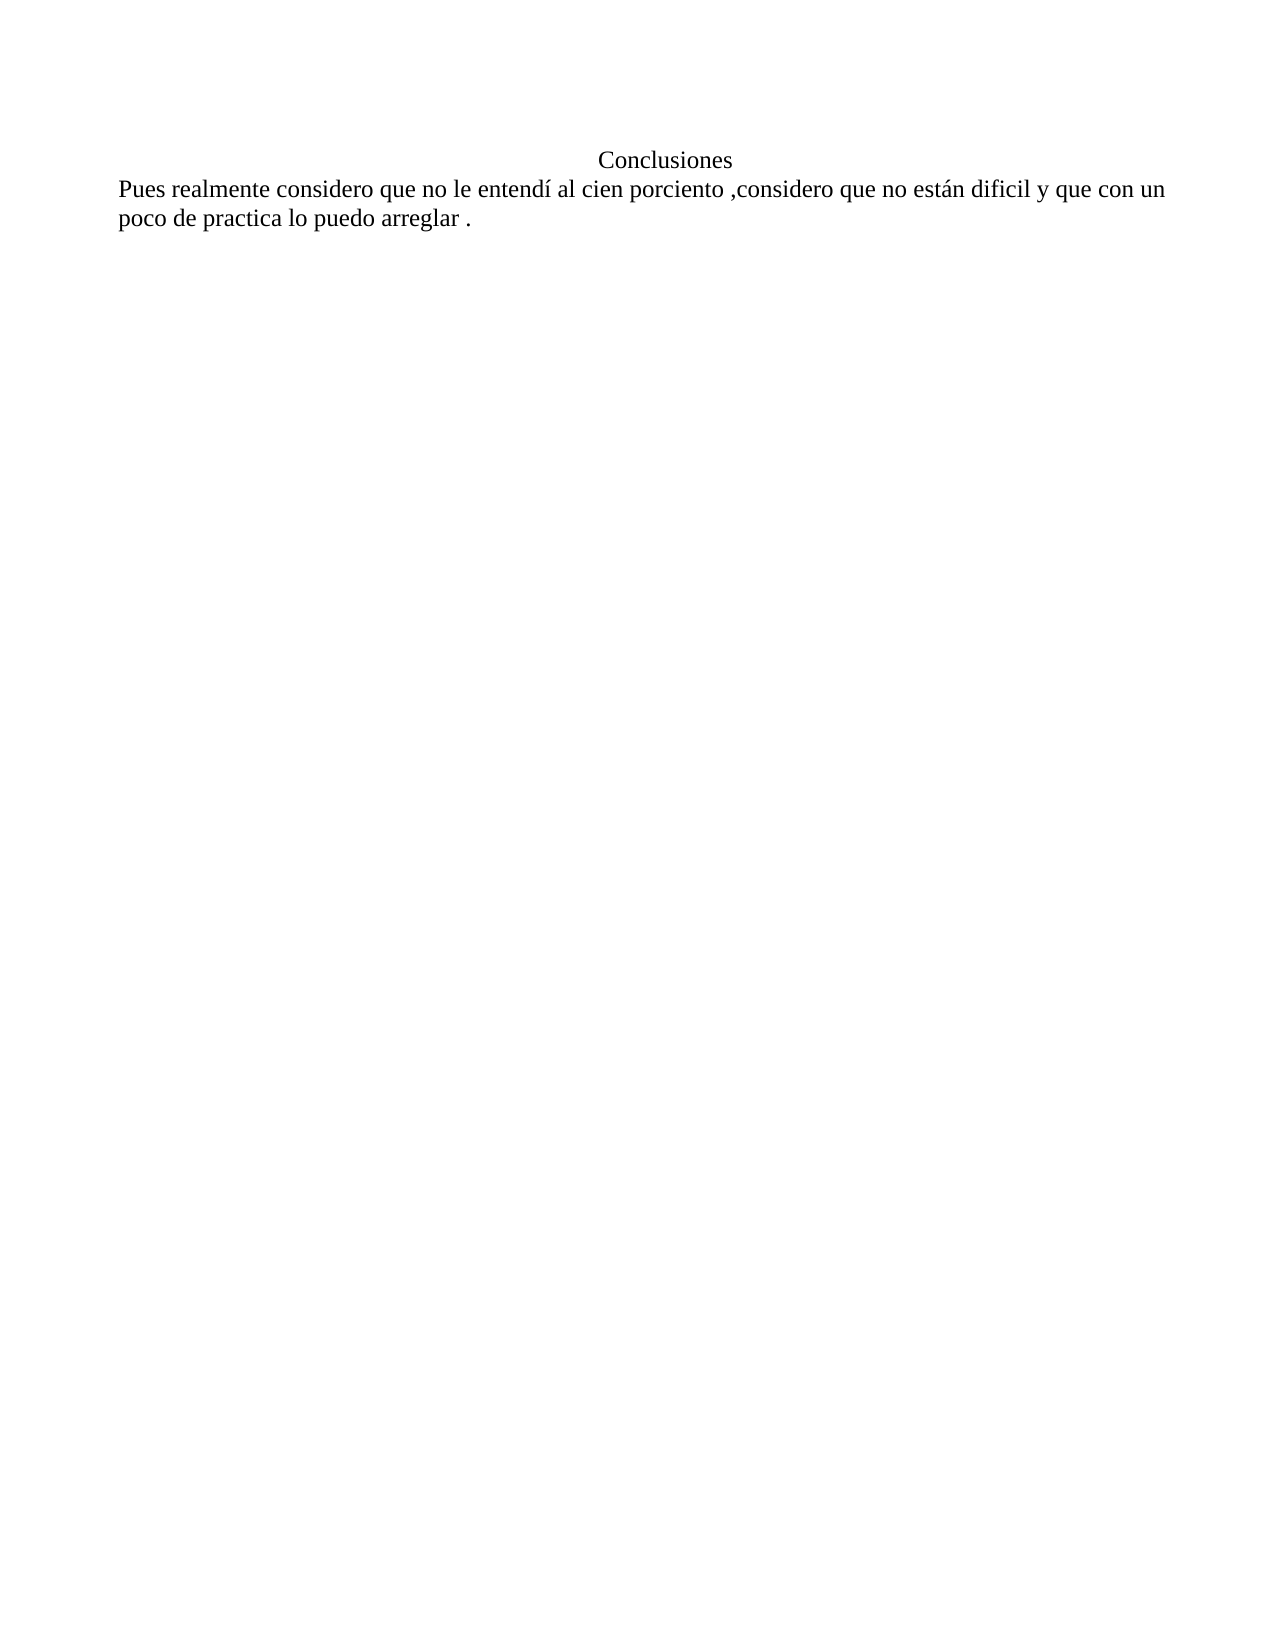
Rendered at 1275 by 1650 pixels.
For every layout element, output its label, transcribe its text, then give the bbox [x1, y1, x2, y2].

text Pues realmente considero que no le entendí al cien porciento ,considero que no están dificil y que con un poco de practica lo puedo arreglar . [118, 174, 1205, 232]
text Conclusiones [118, 145, 1205, 174]
